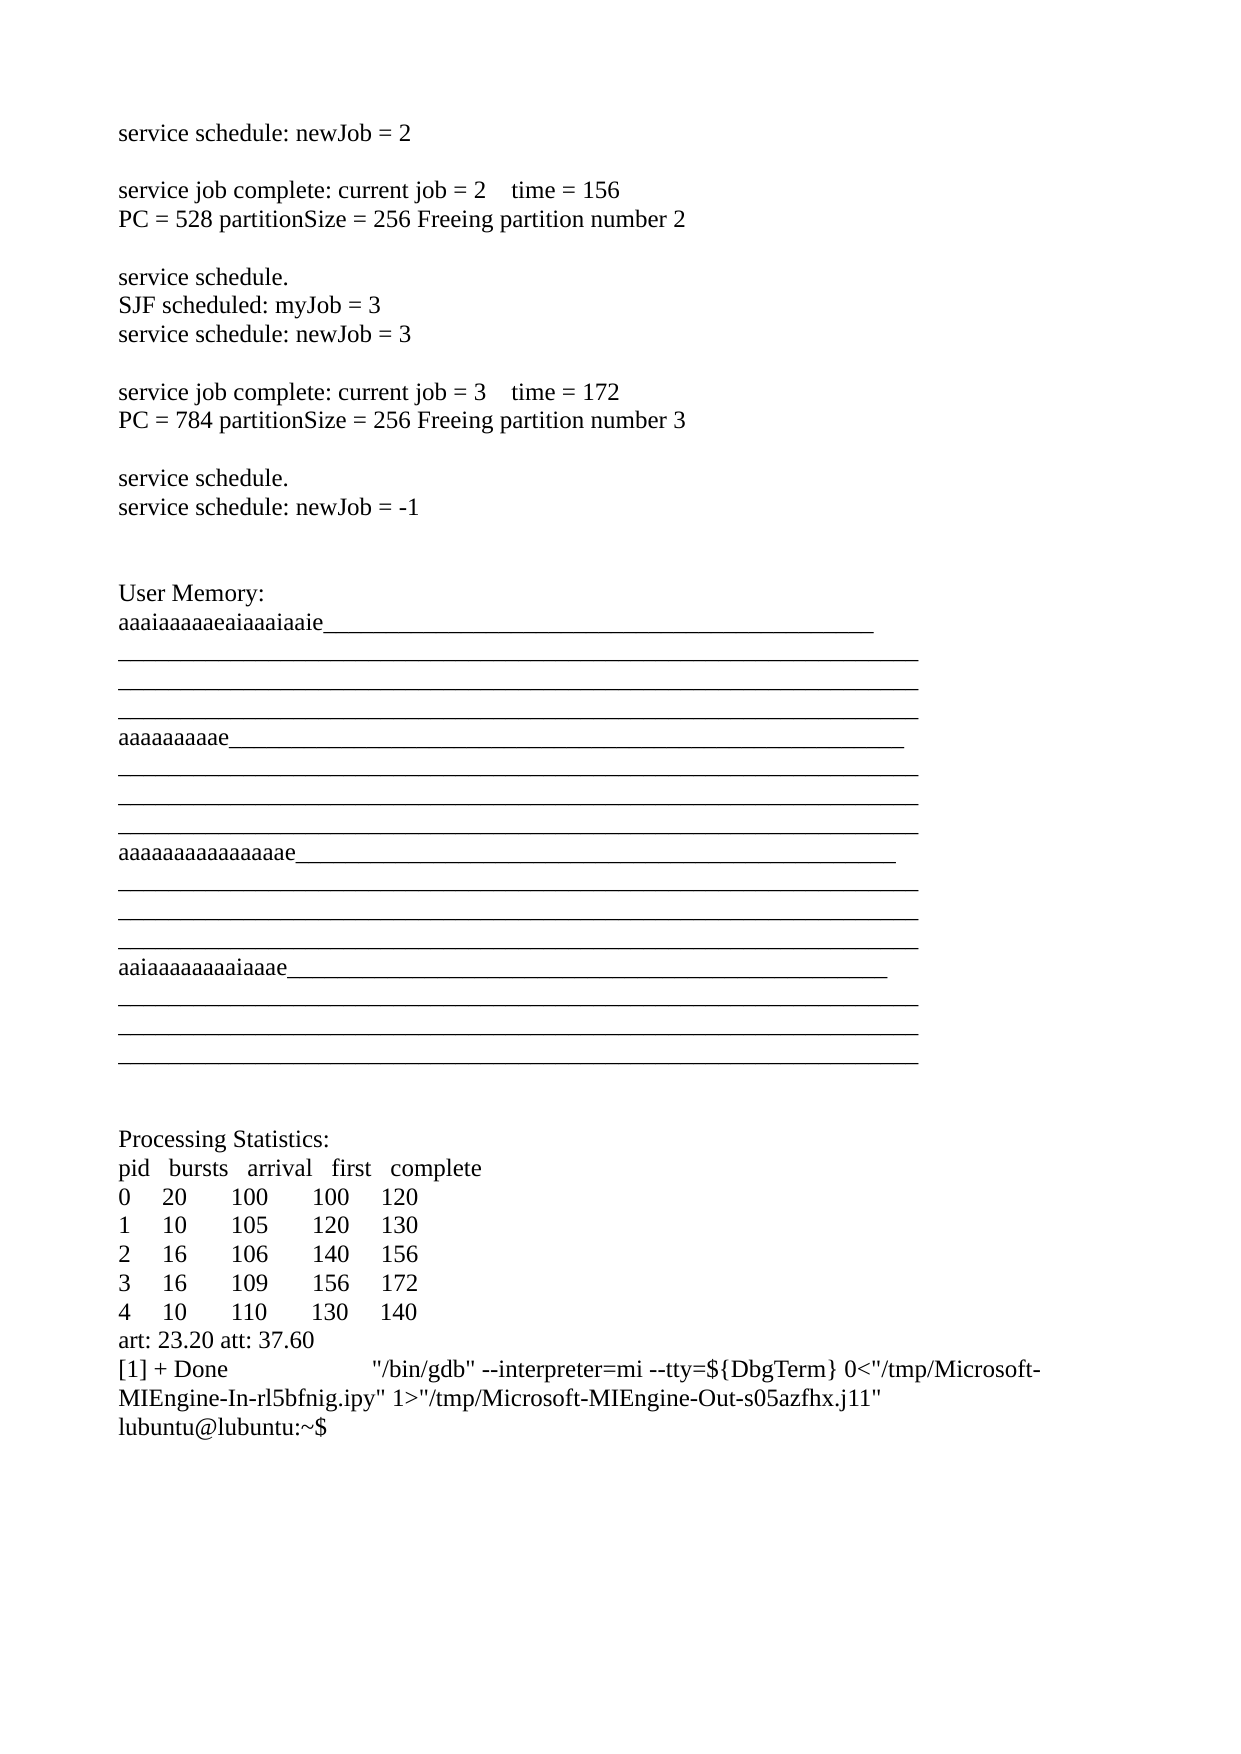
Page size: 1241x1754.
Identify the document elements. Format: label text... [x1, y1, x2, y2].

text PC = 528 partitionSize = 256 Freeing partition number 2 [118, 204, 1122, 233]
text ________________________________________________________________ [118, 1038, 1122, 1067]
text service schedule: newJob = -1 [118, 492, 1122, 521]
text ________________________________________________________________ [118, 808, 1122, 837]
text aaaiaaaaaeaiaaaiaaie____________________________________________ [118, 607, 1122, 636]
text art: 23.20 att: 37.60 [118, 1326, 1122, 1354]
text Processing Statistics: [118, 1124, 1122, 1153]
text service schedule. [118, 463, 1122, 492]
text ________________________________________________________________ [118, 779, 1122, 808]
text 1 10 105 120 130 [118, 1211, 1122, 1239]
text ________________________________________________________________ [118, 1009, 1122, 1038]
text ________________________________________________________________ [118, 981, 1122, 1009]
text 2 16 106 140 156 [118, 1239, 1122, 1268]
text aaaaaaaaae______________________________________________________ [118, 722, 1122, 751]
text [1] + Done "/bin/gdb" --interpreter=mi --tty=${DbgTerm} 0<"/tmp/Microsoft-MIEngine-In-rl5bfnig.ipy" 1>"/tmp/Microsoft-MIEngine-Out-s05azfhx.j11" [118, 1354, 1122, 1412]
text ________________________________________________________________ [118, 636, 1122, 664]
text service job complete: current job = 3 time = 172 [118, 377, 1122, 406]
text aaiaaaaaaaaiaaae________________________________________________ [118, 952, 1122, 981]
text ________________________________________________________________ [118, 664, 1122, 693]
text service schedule: newJob = 3 [118, 319, 1122, 348]
text ________________________________________________________________ [118, 894, 1122, 923]
text service job complete: current job = 2 time = 156 [118, 176, 1122, 204]
text pid bursts arrival first complete [118, 1153, 1122, 1182]
text ________________________________________________________________ [118, 693, 1122, 722]
text SJF scheduled: myJob = 3 [118, 291, 1122, 319]
text 0 20 100 100 120 [118, 1182, 1122, 1211]
text service schedule. [118, 262, 1122, 291]
text ________________________________________________________________ [118, 866, 1122, 894]
text PC = 784 partitionSize = 256 Freeing partition number 3 [118, 406, 1122, 434]
text aaaaaaaaaaaaaaae________________________________________________ [118, 837, 1122, 866]
text 4 10 110 130 140 [118, 1297, 1122, 1326]
text service schedule: newJob = 2 [118, 118, 1122, 147]
text ________________________________________________________________ [118, 751, 1122, 779]
text User Memory: [118, 578, 1122, 607]
text 3 16 109 156 172 [118, 1268, 1122, 1297]
text lubuntu@lubuntu:~$ [118, 1412, 1122, 1441]
text ________________________________________________________________ [118, 923, 1122, 952]
